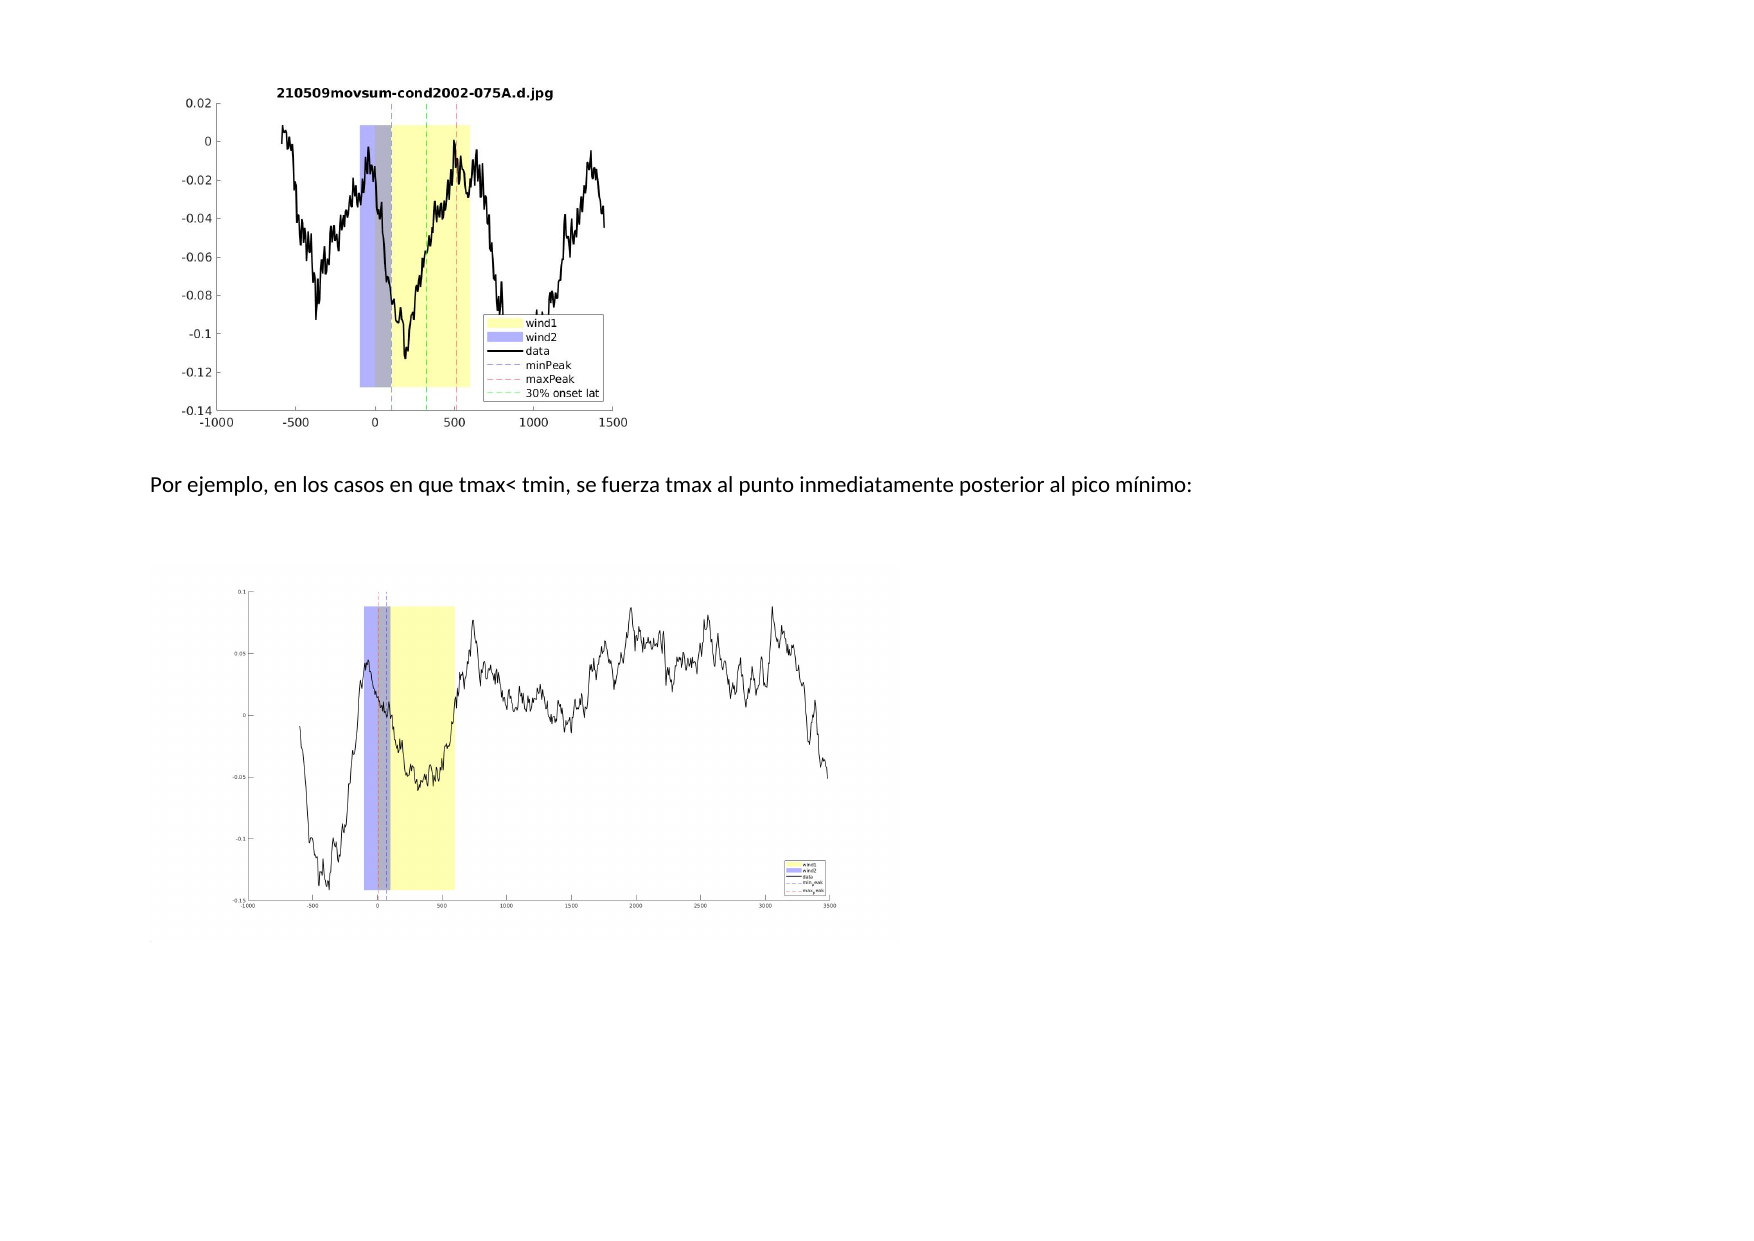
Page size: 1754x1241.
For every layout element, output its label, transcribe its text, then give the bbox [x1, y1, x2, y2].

picture [150, 563, 901, 942]
picture [150, 75, 661, 452]
text Por ejemplo, en los casos en que tmax< tmin, se fuerza tmax al punto inmediatamente posterior al pico mínimo: [150, 470, 1604, 498]
